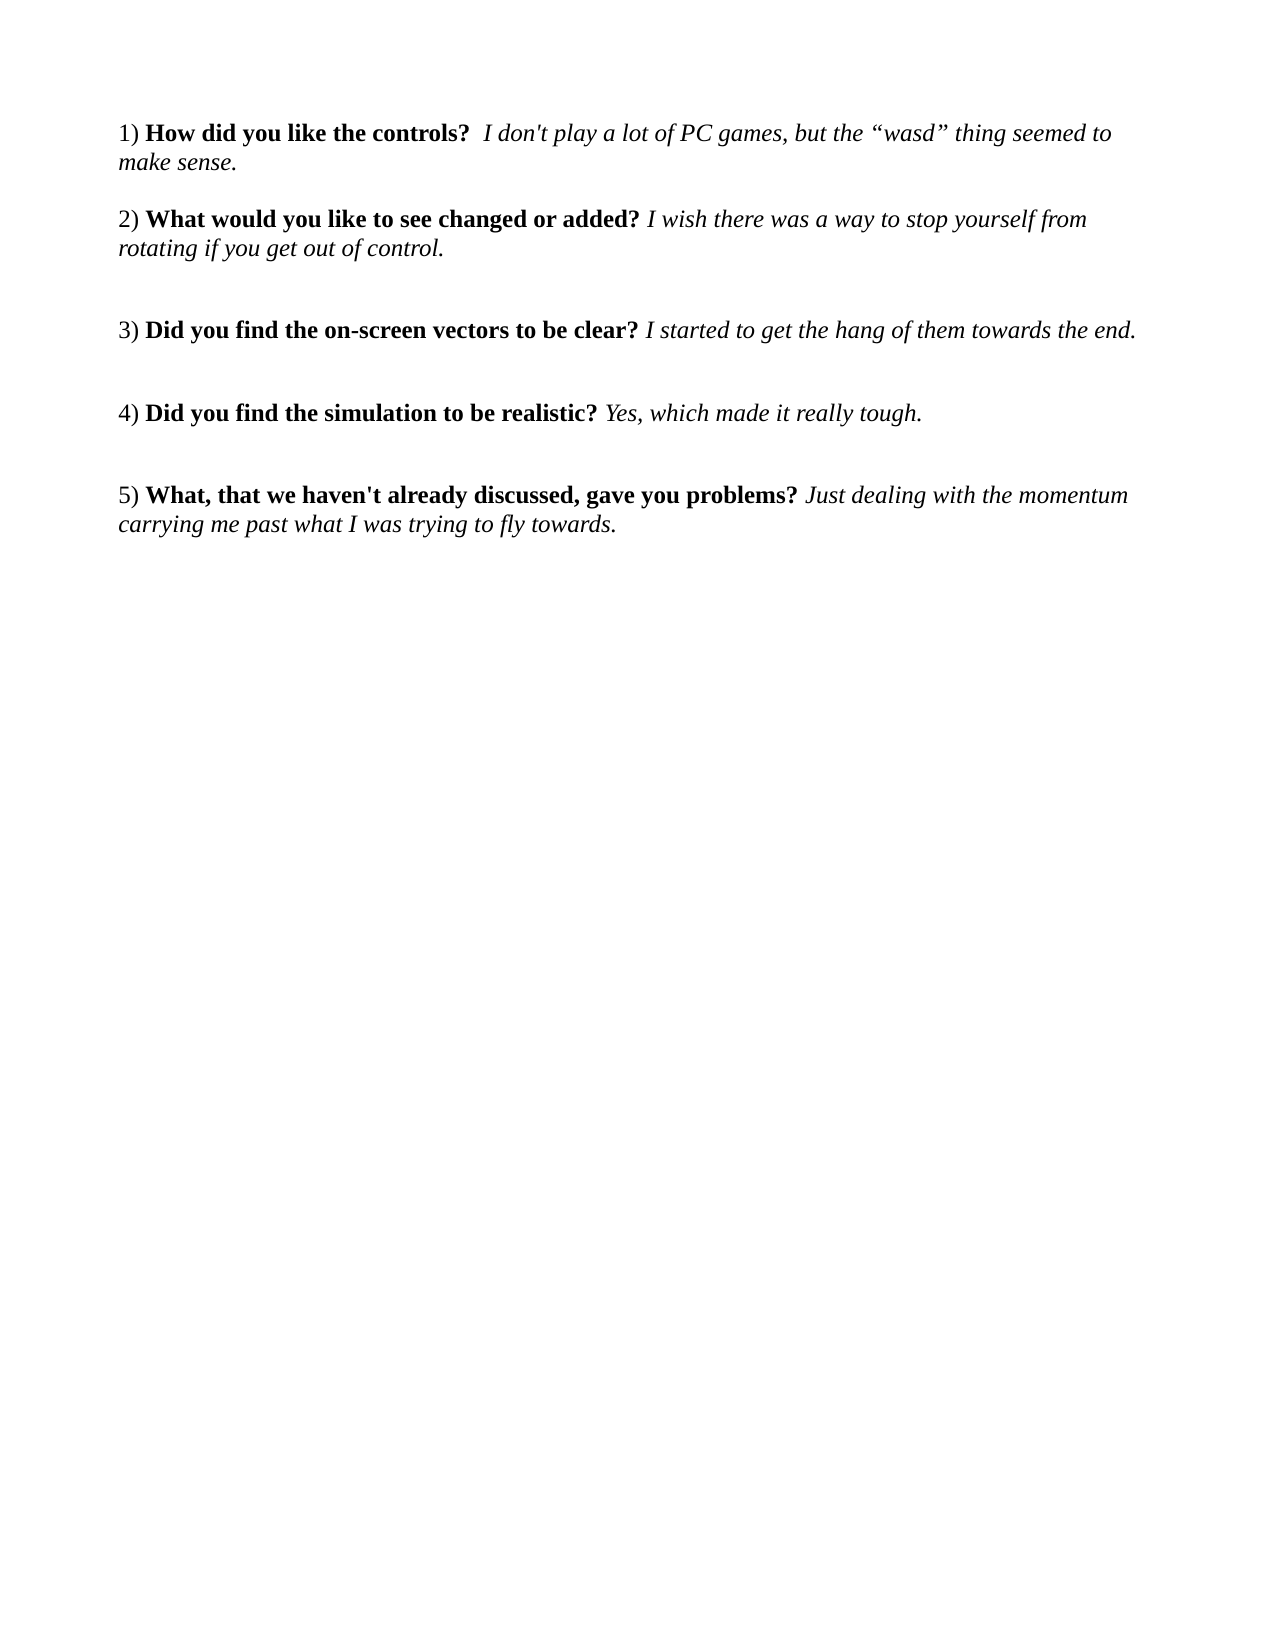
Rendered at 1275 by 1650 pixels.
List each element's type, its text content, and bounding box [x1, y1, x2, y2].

text 5) What, that we haven't already discussed, gave you problems? Just dealing with the momentum carrying me past what I was trying to fly towards. [118, 481, 1157, 538]
text 4) Did you find the simulation to be realistic? Yes, which made it really tough. [118, 398, 1157, 427]
text 2) What would you like to see changed or added? I wish there was a way to stop yourself from rotating if you get out of control. [118, 204, 1157, 262]
text 3) Did you find the on-screen vectors to be clear? I started to get the hang of them towards the end. [118, 316, 1157, 344]
text 1) How did you like the controls? I don't play a lot of PC games, but the “wasd” thing seemed to make sense. [118, 118, 1157, 176]
